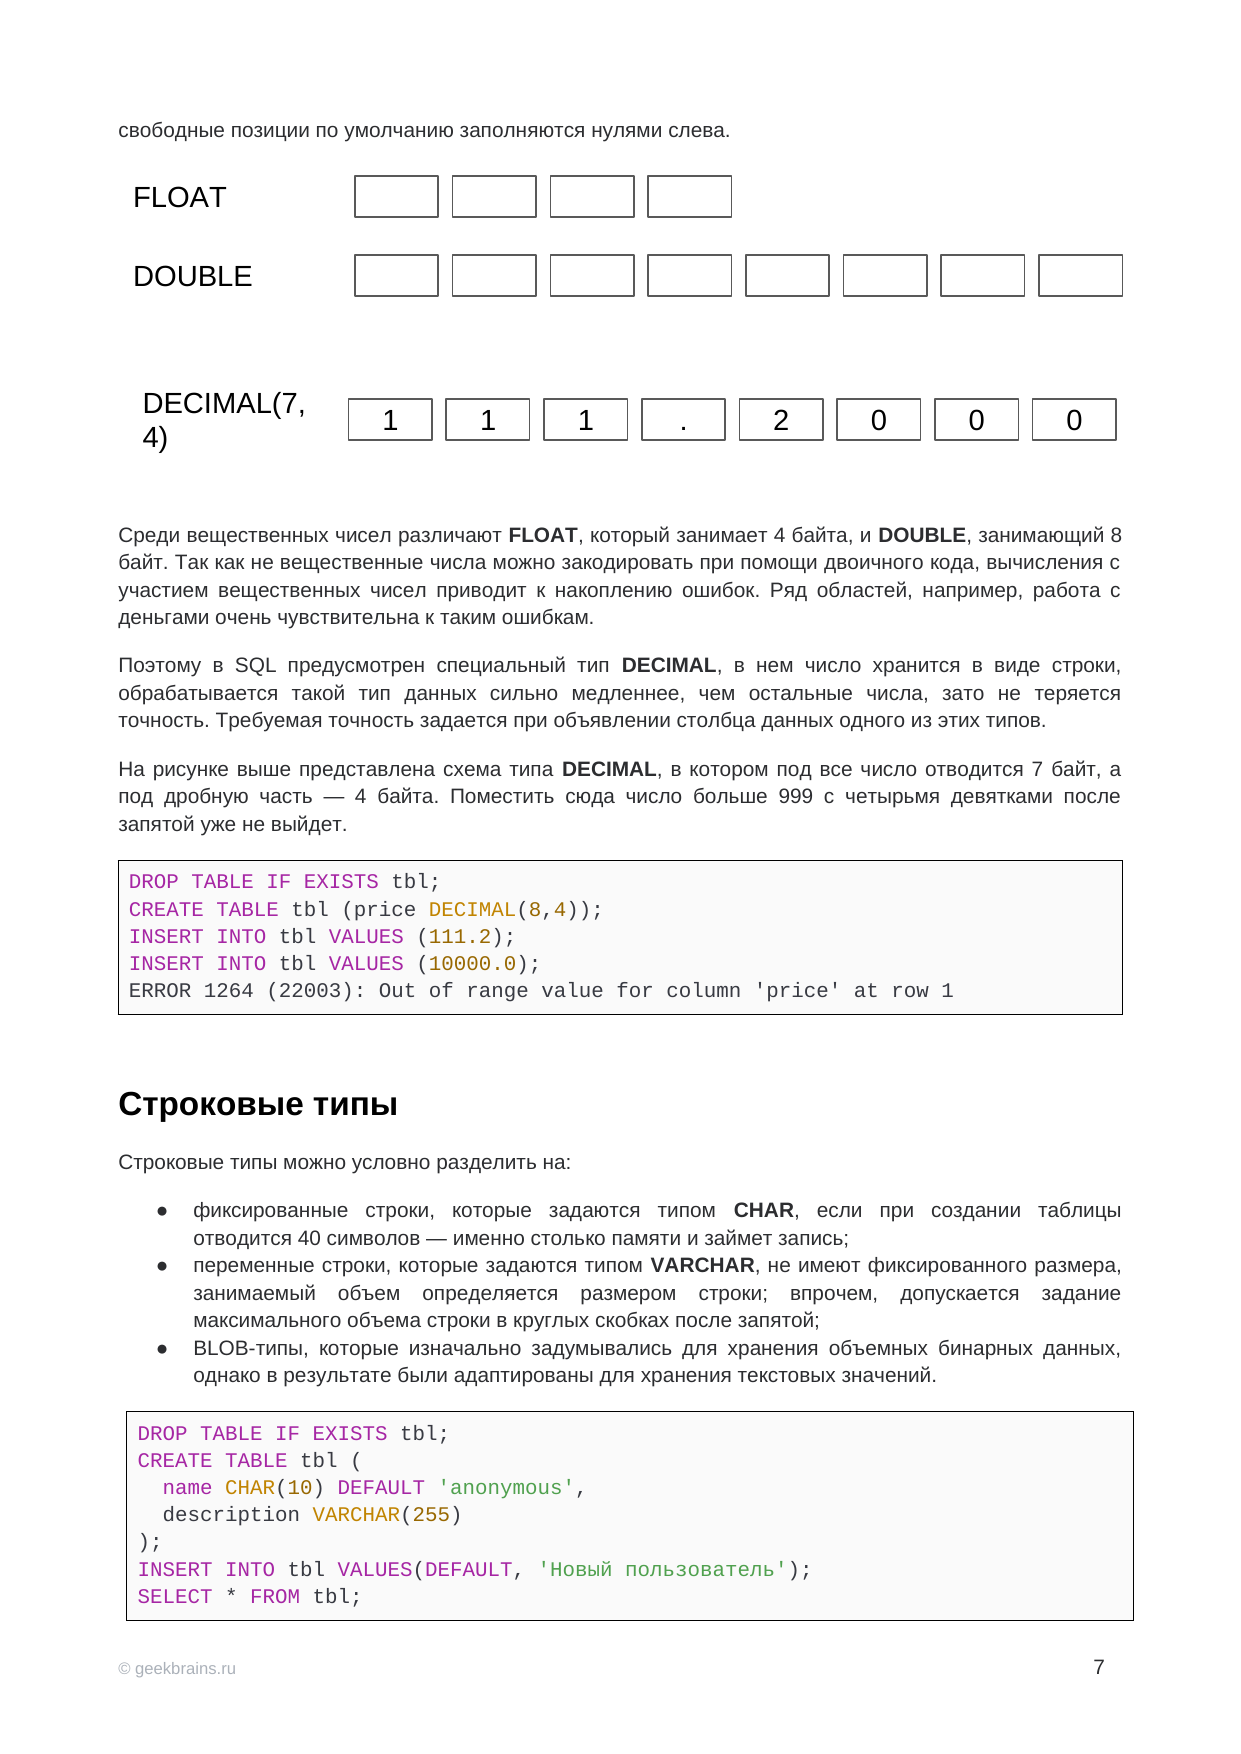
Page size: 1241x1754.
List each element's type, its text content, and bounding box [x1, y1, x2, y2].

table_header DROP TABLE IF EXISTS tbl; CREATE TABLE tbl ( name CHAR(10) DEFAULT 'anonymous', description VARCHAR(255) ); INSERT INTO tbl VALUES(DEFAULT, 'Новый пользователь'); SELECT * FROM tbl; [127, 1412, 1133, 1620]
text На рисунке выше представлена схема типа DECIMAL, в котором под все число отводится 7 байт, а под дробную часть — 4 байта. Поместить сюда число больше 999 с четырьмя девятками после запятой уже не выйдет. [118, 757, 1122, 836]
text Среди вещественных чисел различают FLOAT, который занимает 4 байта, и DOUBLE, занимающий 8 байт. Так как не вещественные числа можно закодировать при помощи двоичного кода, вычисления с участием вещественных чисел приводит к накоплению ошибок. Ряд областей, например, работа с деньгами очень чувствительна к таким ошибкам. [118, 522, 1122, 629]
table_header DROP TABLE IF EXISTS tbl; CREATE TABLE tbl (price DECIMAL(8,4)); INSERT INTO tbl VALUES (111.2); INSERT INTO tbl VALUES (10000.0); ERROR 1264 (22003): Out of range value for column 'price' at row 1 [119, 861, 1122, 1014]
text свободные позиции по умолчанию заполняются нулями слева. [118, 118, 1122, 142]
text Строковые типы можно условно разделить на: [118, 1149, 1122, 1173]
text Поэтому в SQL предусмотрен специальный тип DECIMAL, в нем число хранится в виде строки, обрабатывается такой тип данных сильно медленнее, чем остальные числа, зато не теряется точность. Требуемая точность задается при объявлении столбца данных одного из этих типов. [118, 653, 1122, 732]
subtitle Строковые типы [118, 1084, 1122, 1123]
list фиксированные строки, которые задаются типом CHAR, если при создании таблицы отводится 40 символов — именно столько памяти и займет запись; [156, 1198, 1122, 1249]
list BLOB-типы, которые изначально задумывались для хранения объемных бинарных данных, однако в результате были адаптированы для хранения текстовых значений. [156, 1335, 1122, 1387]
list переменные строки, которые задаются типом VARCHAR, не имеют фиксированного размера, занимаемый объем определяется размером строки; впрочем, допускается задание максимального объема строки в круглых скобках после запятой; [156, 1253, 1122, 1332]
